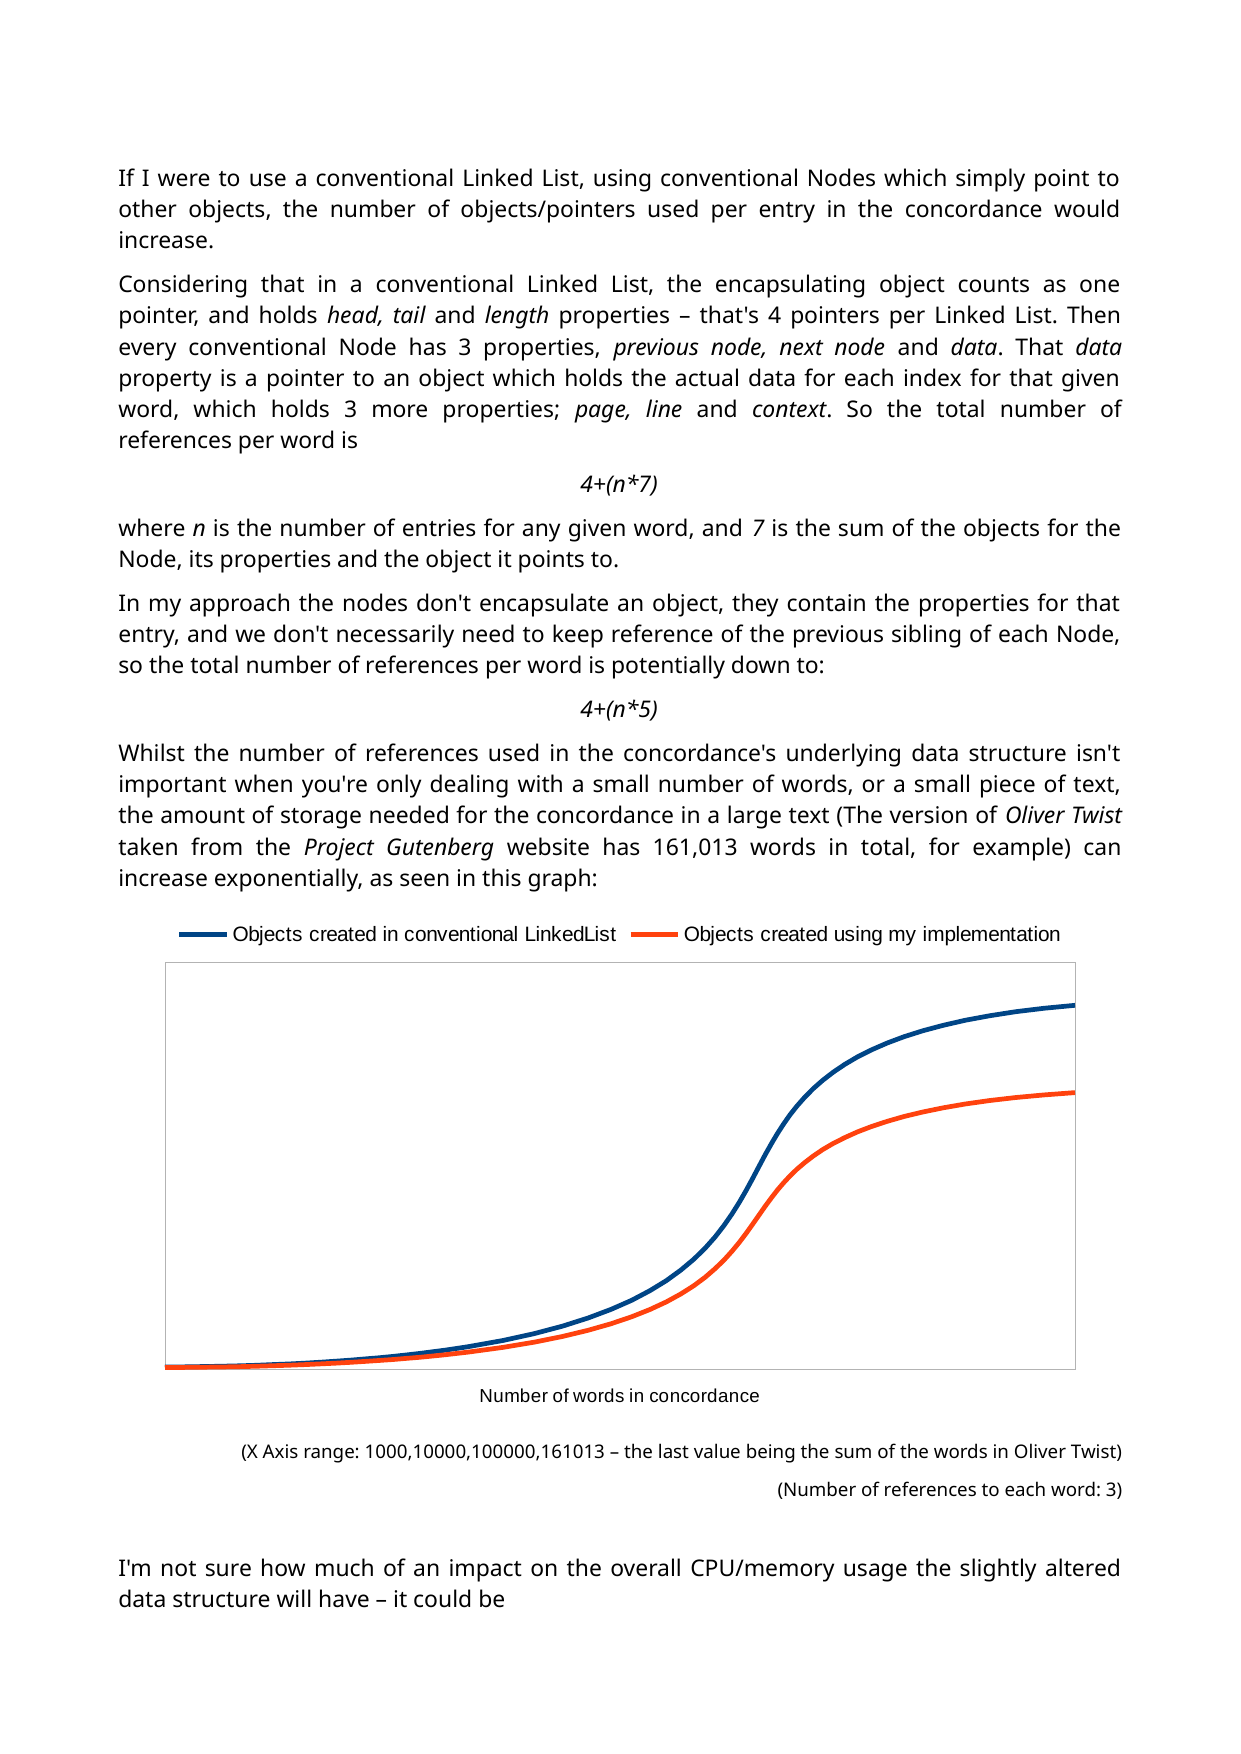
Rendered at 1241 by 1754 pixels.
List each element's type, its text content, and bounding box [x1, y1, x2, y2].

text Whilst the number of references used in the concordance's underlying data structure isn't important when you're only dealing with a small number of words, or a small piece of text, the amount of storage needed for the concordance in a large text (The version of Oliver Twist taken from the Project Gutenberg website has 161,013 words in total, for example) can increase exponentially, as seen in this graph: [118, 737, 1122, 893]
text (X Axis range: 1000,10000,100000,161013 – the last value being the sum of the words in Oliver Twist) [118, 906, 1122, 1463]
text (Number of references to each word: 3) [118, 1476, 1122, 1502]
text 4+(n*7) [118, 468, 1122, 499]
text 4+(n*5) [118, 693, 1122, 724]
text Considering that in a conventional Linked List, the encapsulating object counts as one pointer, and holds head, tail and length properties – that's 4 pointers per Linked List. Then every conventional Node has 3 properties, previous node, next node and data. That data property is a pointer to an object which holds the actual data for each index for that given word, which holds 3 more properties; page, line and context. So the total number of references per word is [118, 268, 1122, 456]
text I'm not sure how much of an impact on the overall CPU/memory usage the slightly altered data structure will have – it could be [118, 1552, 1122, 1614]
text where n is the number of entries for any given word, and 7 is the sum of the objects for the Node, its properties and the object it points to. [118, 512, 1122, 574]
text In my approach the nodes don't encapsulate an object, they contain the properties for that entry, and we don't necessarily need to keep reference of the previous sibling of each Node, so the total number of references per word is potentially down to: [118, 587, 1122, 681]
text If I were to use a conventional Linked List, using conventional Nodes which simply point to other objects, the number of objects/pointers used per entry in the concordance would increase. [118, 162, 1122, 256]
